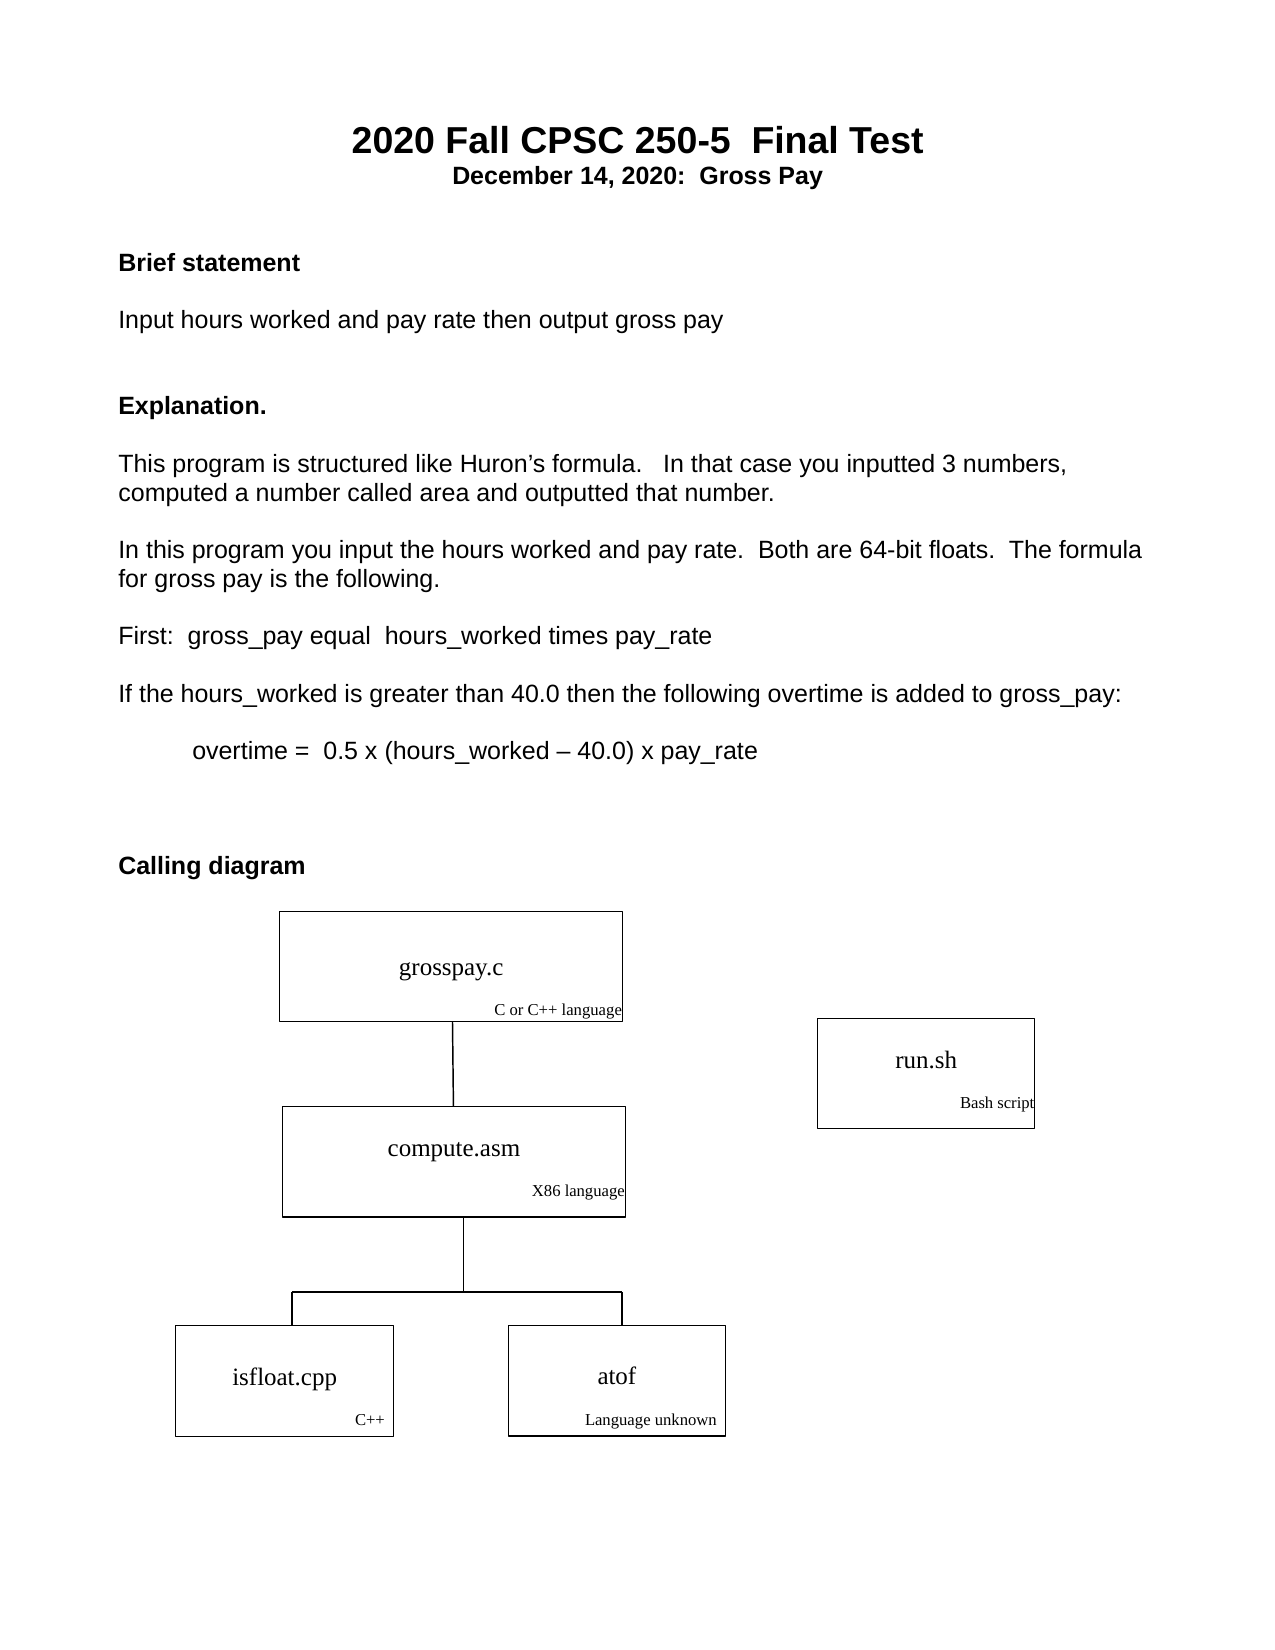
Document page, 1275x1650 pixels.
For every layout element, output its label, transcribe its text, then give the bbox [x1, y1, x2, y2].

text First: gross_pay equal hours_worked times pay_rate [118, 621, 1157, 650]
text December 14, 2020: Gross Pay [118, 161, 1157, 190]
text 2020 Fall CPSC 250-5 Final Test [118, 118, 1157, 161]
text Input hours worked and pay rate then output gross pay [118, 305, 1157, 334]
text In this program you input the hours worked and pay rate. Both are 64-bit floats. The formula for gross pay is the following. [118, 535, 1157, 592]
text Explanation. [118, 391, 1157, 420]
text This program is structured like Huron’s formula. In that case you inputted 3 numbers, computed a number called area and outputted that number. [118, 449, 1157, 506]
text Brief statement [118, 247, 1157, 276]
text overtime = 0.5 x (hours_worked – 40.0) x pay_rate [118, 736, 1157, 765]
text If the hours_worked is greater than 40.0 then the following overtime is added to gross_pay: [118, 679, 1157, 707]
text Calling diagram [118, 851, 1157, 880]
